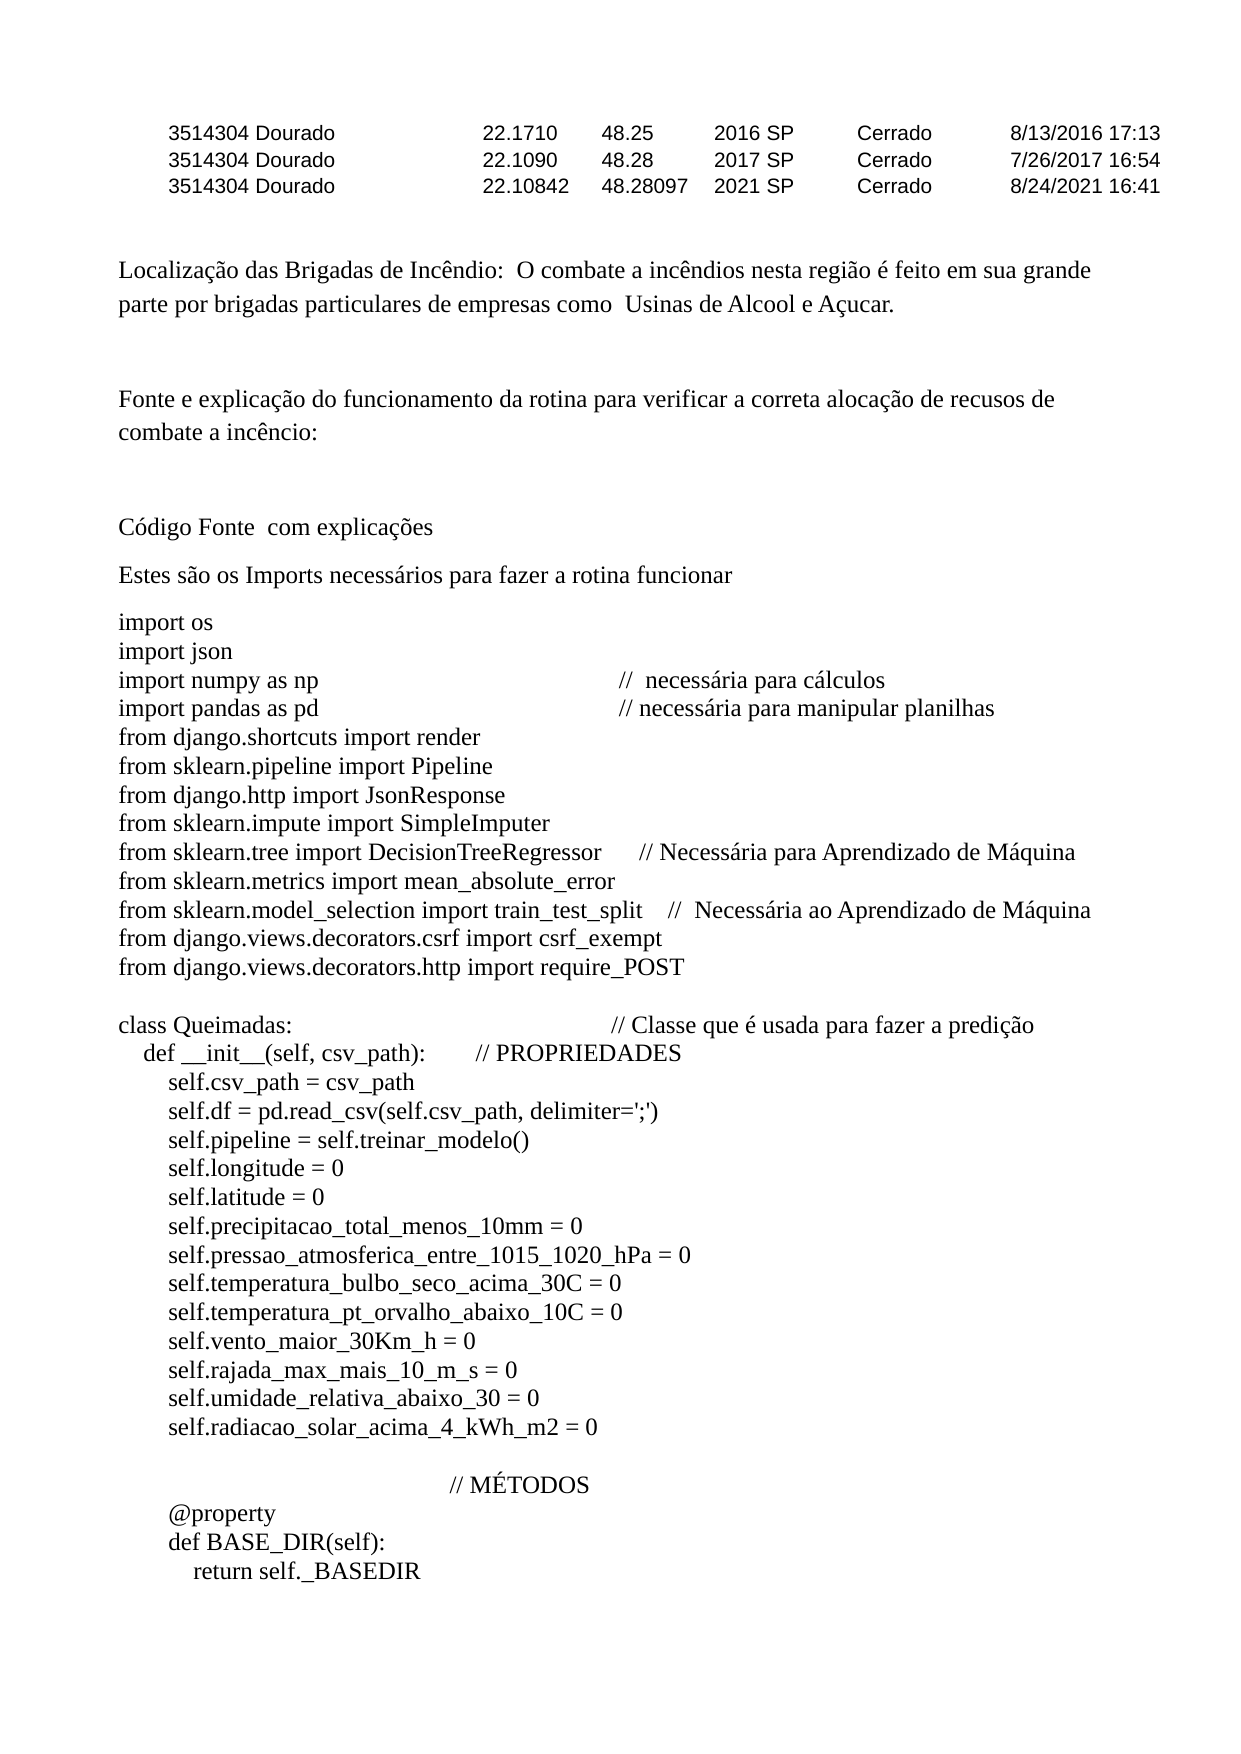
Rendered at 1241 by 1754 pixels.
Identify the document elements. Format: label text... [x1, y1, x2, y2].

text self.latitude = 0 [118, 1182, 1122, 1211]
table_cell 2016 [700, 118, 763, 145]
text self.longitude = 0 [118, 1153, 1122, 1182]
text self.rajada_max_mais_10_m_s = 0 [118, 1355, 1122, 1383]
table_cell SP [763, 145, 854, 171]
text from sklearn.impute import SimpleImputer [118, 808, 1122, 837]
text return self._BASEDIR [118, 1556, 1122, 1585]
text from django.http import JsonResponse [118, 780, 1122, 808]
text import json [118, 636, 1122, 665]
table_cell 3514304 [115, 145, 252, 171]
text @property [118, 1498, 1122, 1527]
text self.temperatura_bulbo_seco_acima_30C = 0 [118, 1268, 1122, 1297]
text def __init__(self, csv_path): // PROPRIEDADES [118, 1038, 1122, 1067]
text self.radiacao_solar_acima_4_kWh_m2 = 0 [118, 1412, 1122, 1441]
text self.vento_maior_30Km_h = 0 [118, 1326, 1122, 1355]
table_cell SP [763, 118, 854, 145]
text from django.views.decorators.csrf import csrf_exempt [118, 923, 1122, 952]
text import pandas as pd // necessária para manipular planilhas [118, 693, 1122, 722]
table_cell 48.28 [598, 145, 700, 171]
table_cell 48.25 [598, 118, 700, 145]
text from sklearn.tree import DecisionTreeRegressor // Necessária para Aprendizado de Máquina [118, 837, 1122, 866]
text from django.views.decorators.http import require_POST [118, 952, 1122, 981]
text class Queimadas: // Classe que é usada para fazer a predição [118, 1010, 1122, 1038]
text Fonte e explicação do funcionamento da rotina para verificar a correta alocação de recusos de combate a incêncio: [118, 384, 1122, 446]
table_cell Dourado [252, 171, 479, 198]
table_cell Cerrado [854, 145, 1007, 171]
text self.csv_path = csv_path [118, 1067, 1122, 1096]
text from django.shortcuts import render [118, 722, 1122, 751]
table_cell 8/24/2021 16:41 [1007, 171, 1186, 198]
table_cell Dourado [252, 145, 479, 171]
table_cell 48.28097 [598, 171, 700, 198]
text self.pressao_atmosferica_entre_1015_1020_hPa = 0 [118, 1240, 1122, 1268]
text Código Fonte com explicações [118, 512, 1122, 541]
table_cell 22.1710 [479, 118, 598, 145]
table_cell SP [763, 171, 854, 198]
text from sklearn.model_selection import train_test_split // Necessária ao Aprendizado de Máquina [118, 895, 1122, 923]
table_cell 22.1090 [479, 145, 598, 171]
text self.temperatura_pt_orvalho_abaixo_10C = 0 [118, 1297, 1122, 1326]
text self.df = pd.read_csv(self.csv_path, delimiter=';') [118, 1096, 1122, 1125]
table_cell 8/13/2016 17:13 [1007, 118, 1186, 145]
text from sklearn.pipeline import Pipeline [118, 751, 1122, 780]
text import os [118, 607, 1122, 636]
text def BASE_DIR(self): [118, 1527, 1122, 1556]
text Localização das Brigadas de Incêndio: O combate a incêndios nesta região é feito em sua grande parte por brigadas particulares de empresas como Usinas de Alcool e Açucar. [118, 256, 1122, 317]
table_cell Cerrado [854, 118, 1007, 145]
table_cell 2021 [700, 171, 763, 198]
text self.pipeline = self.treinar_modelo() [118, 1125, 1122, 1153]
text // MÉTODOS [118, 1470, 1122, 1498]
table_cell Cerrado [854, 171, 1007, 198]
table_cell 7/26/2017 16:54 [1007, 145, 1186, 171]
text self.precipitacao_total_menos_10mm = 0 [118, 1211, 1122, 1240]
table_cell 22.10842 [479, 171, 598, 198]
table_cell Dourado [252, 118, 479, 145]
table_cell 3514304 [115, 118, 252, 145]
table_cell 3514304 [115, 171, 252, 198]
text self.umidade_relativa_abaixo_30 = 0 [118, 1383, 1122, 1412]
text import numpy as np // necessária para cálculos [118, 665, 1122, 693]
table_cell 2017 [700, 145, 763, 171]
text from sklearn.metrics import mean_absolute_error [118, 866, 1122, 895]
text Estes são os Imports necessários para fazer a rotina funcionar [118, 560, 1122, 588]
